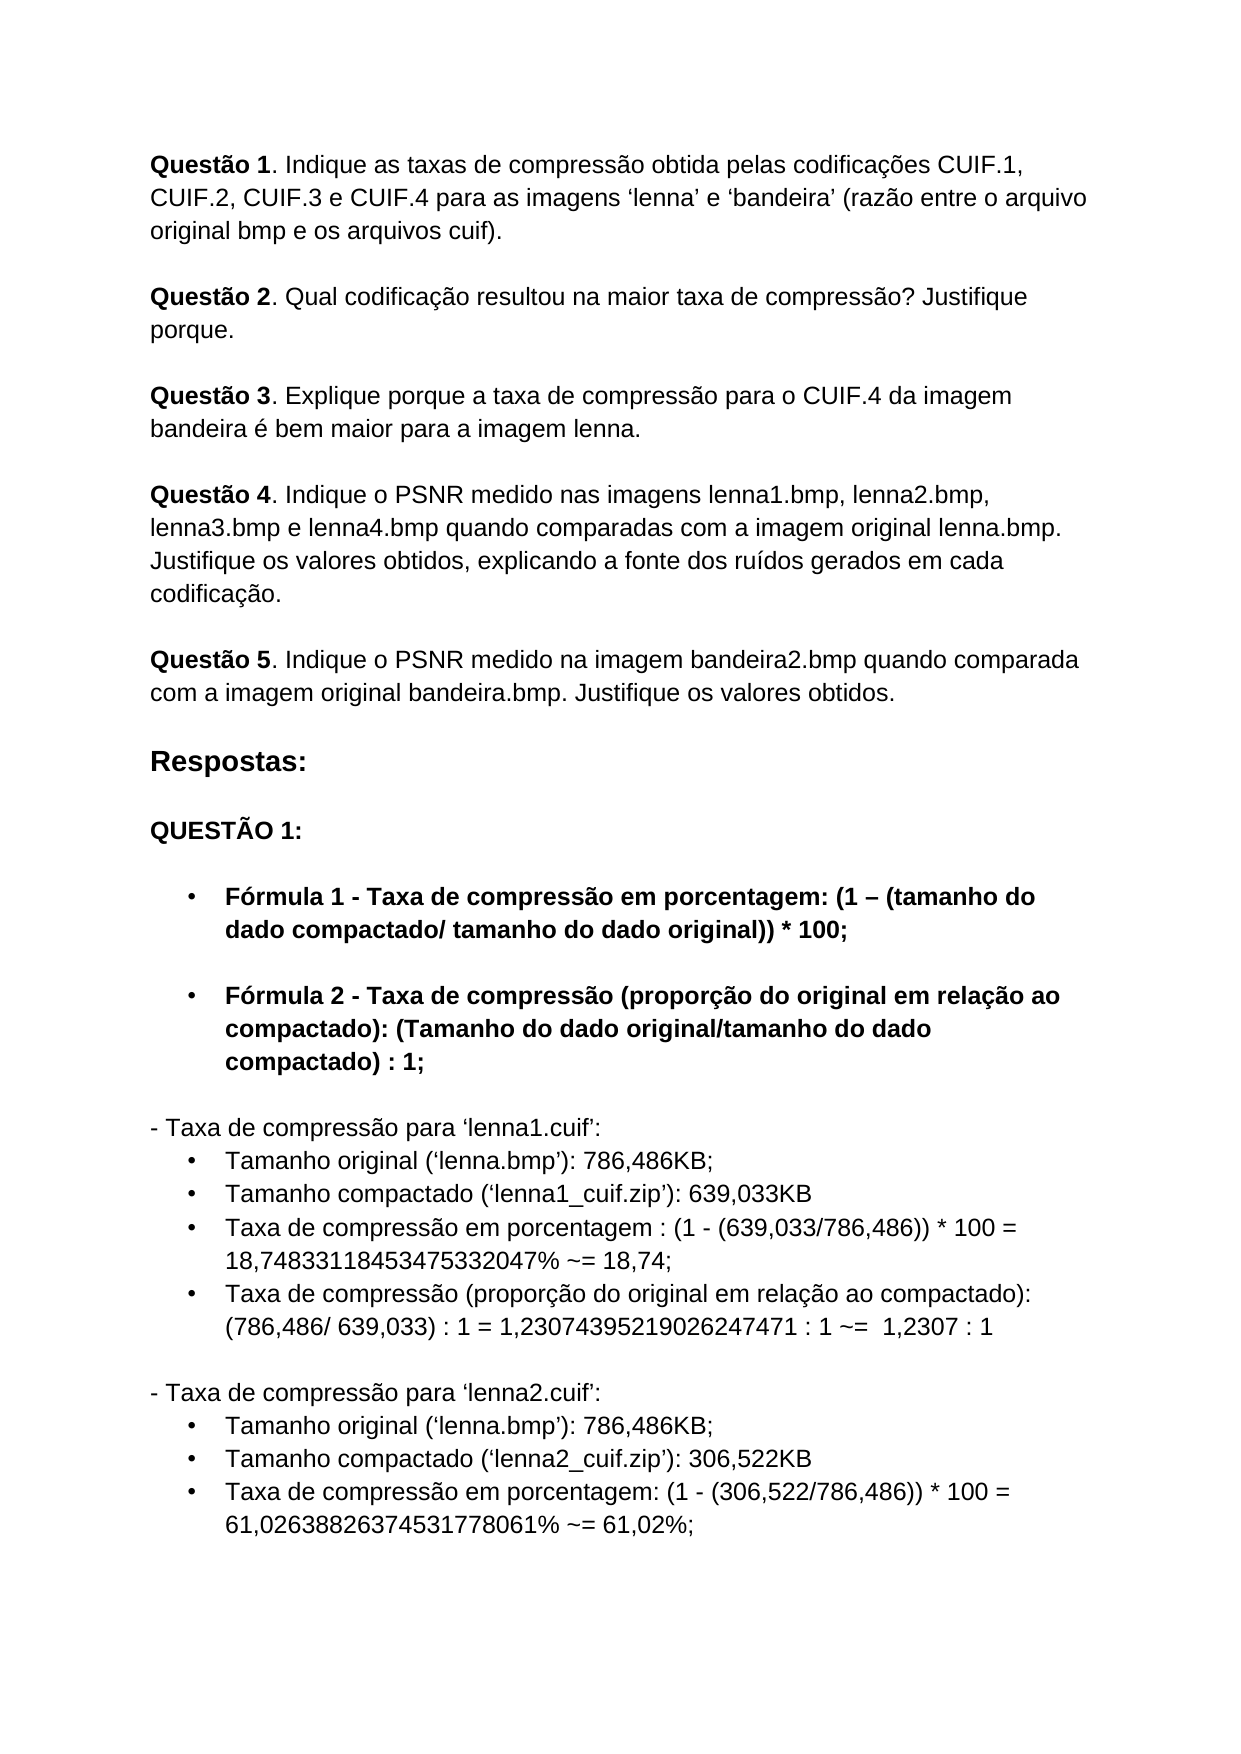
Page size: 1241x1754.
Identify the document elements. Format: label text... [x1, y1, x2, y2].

text Respostas: [150, 744, 1090, 778]
text Questão 4. Indique o PSNR medido nas imagens lenna1.bmp, lenna2.bmp, lenna3.bmp e lenna4.bmp quando comparadas com a imagem original lenna.bmp. Justifique os valores obtidos, explicando a fonte dos ruídos gerados em cada codificação. [150, 480, 1090, 608]
text - Taxa de compressão para ‘lenna1.cuif’: [150, 1113, 1090, 1142]
text Questão 5. Indique o PSNR medido na imagem bandeira2.bmp quando comparada com a imagem original bandeira.bmp. Justifique os valores obtidos. [150, 645, 1090, 707]
text QUESTÃO 1: [150, 816, 1090, 845]
list Taxa de compressão (proporção do original em relação ao compactado): (786,486/ 639,033) : 1 = 1,23074395219026247471 : 1 ~= 1,2307 : 1 [187, 1279, 1090, 1341]
list Tamanho original (‘lenna.bmp’): 786,486KB; [187, 1411, 1090, 1440]
list Tamanho compactado (‘lenna1_cuif.zip’): 639,033KB [187, 1179, 1090, 1208]
text Questão 3. Explique porque a taxa de compressão para o CUIF.4 da imagem bandeira é bem maior para a imagem lenna. [150, 381, 1090, 443]
list Taxa de compressão em porcentagem : (1 - (639,033/786,486)) * 100 = 18,74833118453475332047% ~= 18,74; [187, 1213, 1090, 1274]
list Tamanho compactado (‘lenna2_cuif.zip’): 306,522KB [187, 1444, 1090, 1473]
text - Taxa de compressão para ‘lenna2.cuif’: [150, 1378, 1090, 1407]
text Questão 1. Indique as taxas de compressão obtida pelas codificações CUIF.1, CUIF.2, CUIF.3 e CUIF.4 para as imagens ‘lenna’ e ‘bandeira’ (razão entre o arquivo original bmp e os arquivos cuif). [150, 150, 1090, 245]
list Fórmula 2 - Taxa de compressão (proporção do original em relação ao compactado): (Tamanho do dado original/tamanho do dado compactado) : 1; [187, 981, 1090, 1076]
list Fórmula 1 - Taxa de compressão em porcentagem: (1 – (tamanho do dado compactado/ tamanho do dado original)) * 100; [187, 882, 1090, 944]
list Tamanho original (‘lenna.bmp’): 786,486KB; [187, 1146, 1090, 1175]
text Questão 2. Qual codificação resultou na maior taxa de compressão? Justifique porque. [150, 282, 1090, 344]
list Taxa de compressão em porcentagem: (1 - (306,522/786,486)) * 100 = 61,02638826374531778061% ~= 61,02%; [187, 1477, 1090, 1539]
